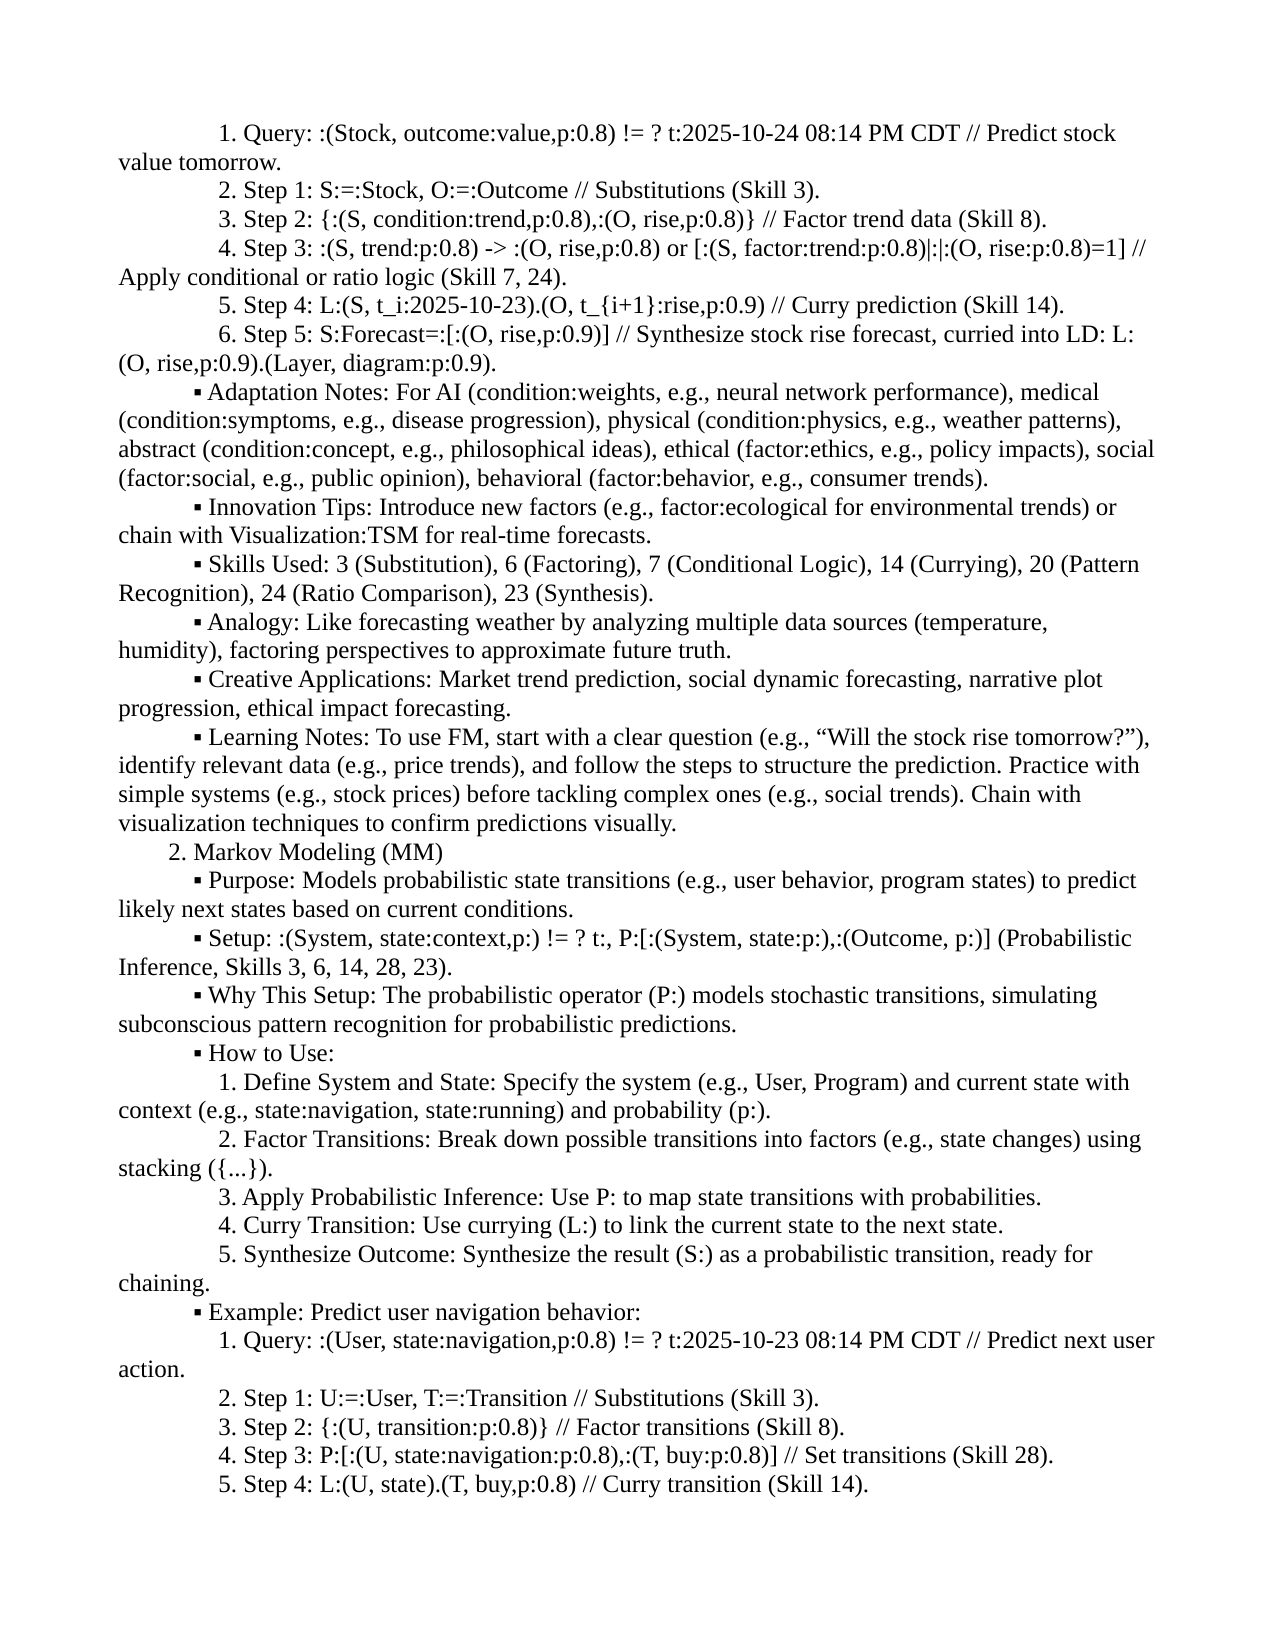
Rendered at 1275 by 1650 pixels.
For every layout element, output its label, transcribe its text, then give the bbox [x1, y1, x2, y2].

text 2. Step 1: U:=:User, T:=:Transition // Substitutions (Skill 3). [118, 1383, 1157, 1412]
text ▪ Adaptation Notes: For AI (condition:weights, e.g., neural network performance), medical (condition:symptoms, e.g., disease progression), physical (condition:physics, e.g., weather patterns), abstract (condition:concept, e.g., philosophical ideas), ethical (factor:ethics, e.g., policy impacts), social (factor:social, e.g., public opinion), behavioral (factor:behavior, e.g., consumer trends). [118, 377, 1157, 492]
text 2. Markov Modeling (MM) [118, 837, 1157, 866]
text ▪ Creative Applications: Market trend prediction, social dynamic forecasting, narrative plot progression, ethical impact forecasting. [118, 664, 1157, 722]
text 5. Step 4: L:(U, state).(T, buy,p:0.8) // Curry transition (Skill 14). [118, 1469, 1157, 1498]
text ▪ Analogy: Like forecasting weather by analyzing multiple data sources (temperature, humidity), factoring perspectives to approximate future truth. [118, 607, 1157, 664]
text 6. Step 5: S:Forecast=:[:(O, rise,p:0.9)] // Synthesize stock rise forecast, curried into LD: L:(O, rise,p:0.9).(Layer, diagram:p:0.9). [118, 319, 1157, 377]
text 1. Define System and State: Specify the system (e.g., User, Program) and current state with context (e.g., state:navigation, state:running) and probability (p:). [118, 1067, 1157, 1124]
text ▪ Skills Used: 3 (Substitution), 6 (Factoring), 7 (Conditional Logic), 14 (Currying), 20 (Pattern Recognition), 24 (Ratio Comparison), 23 (Synthesis). [118, 549, 1157, 607]
text 2. Step 1: S:=:Stock, O:=:Outcome // Substitutions (Skill 3). [118, 176, 1157, 204]
text 5. Step 4: L:(S, t_i:2025-10-23).(O, t_{i+1}:rise,p:0.9) // Curry prediction (Skill 14). [118, 291, 1157, 319]
text 1. Query: :(Stock, outcome:value,p:0.8) != ? t:2025-10-24 08:14 PM CDT // Predict stock value tomorrow. [118, 118, 1157, 176]
text 4. Step 3: :(S, trend:p:0.8) -> :(O, rise,p:0.8) or [:(S, factor:trend:p:0.8)|:|:(O, rise:p:0.8)=1] // Apply conditional or ratio logic (Skill 7, 24). [118, 233, 1157, 291]
text ▪ Purpose: Models probabilistic state transitions (e.g., user behavior, program states) to predict likely next states based on current conditions. [118, 866, 1157, 923]
text ▪ How to Use: [118, 1038, 1157, 1067]
text 1. Query: :(User, state:navigation,p:0.8) != ? t:2025-10-23 08:14 PM CDT // Predict next user action. [118, 1326, 1157, 1383]
text 3. Apply Probabilistic Inference: Use P: to map state transitions with probabilities. [118, 1182, 1157, 1211]
text 3. Step 2: {:(U, transition:p:0.8)} // Factor transitions (Skill 8). [118, 1412, 1157, 1441]
text 4. Step 3: P:[:(U, state:navigation:p:0.8),:(T, buy:p:0.8)] // Set transitions (Skill 28). [118, 1441, 1157, 1469]
text 5. Synthesize Outcome: Synthesize the result (S:) as a probabilistic transition, ready for chaining. [118, 1239, 1157, 1297]
text ▪ Example: Predict user navigation behavior: [118, 1297, 1157, 1326]
text 2. Factor Transitions: Break down possible transitions into factors (e.g., state changes) using stacking ({...}). [118, 1124, 1157, 1182]
text ▪ Learning Notes: To use FM, start with a clear question (e.g., “Will the stock rise tomorrow?”), identify relevant data (e.g., price trends), and follow the steps to structure the prediction. Practice with simple systems (e.g., stock prices) before tackling complex ones (e.g., social trends). Chain with visualization techniques to confirm predictions visually. [118, 722, 1157, 837]
text 3. Step 2: {:(S, condition:trend,p:0.8),:(O, rise,p:0.8)} // Factor trend data (Skill 8). [118, 204, 1157, 233]
text 4. Curry Transition: Use currying (L:) to link the current state to the next state. [118, 1211, 1157, 1239]
text ▪ Innovation Tips: Introduce new factors (e.g., factor:ecological for environmental trends) or chain with Visualization:TSM for real-time forecasts. [118, 492, 1157, 549]
text ▪ Setup: :(System, state:context,p:) != ? t:, P:[:(System, state:p:),:(Outcome, p:)] (Probabilistic Inference, Skills 3, 6, 14, 28, 23). [118, 923, 1157, 981]
text ▪ Why This Setup: The probabilistic operator (P:) models stochastic transitions, simulating subconscious pattern recognition for probabilistic predictions. [118, 981, 1157, 1038]
